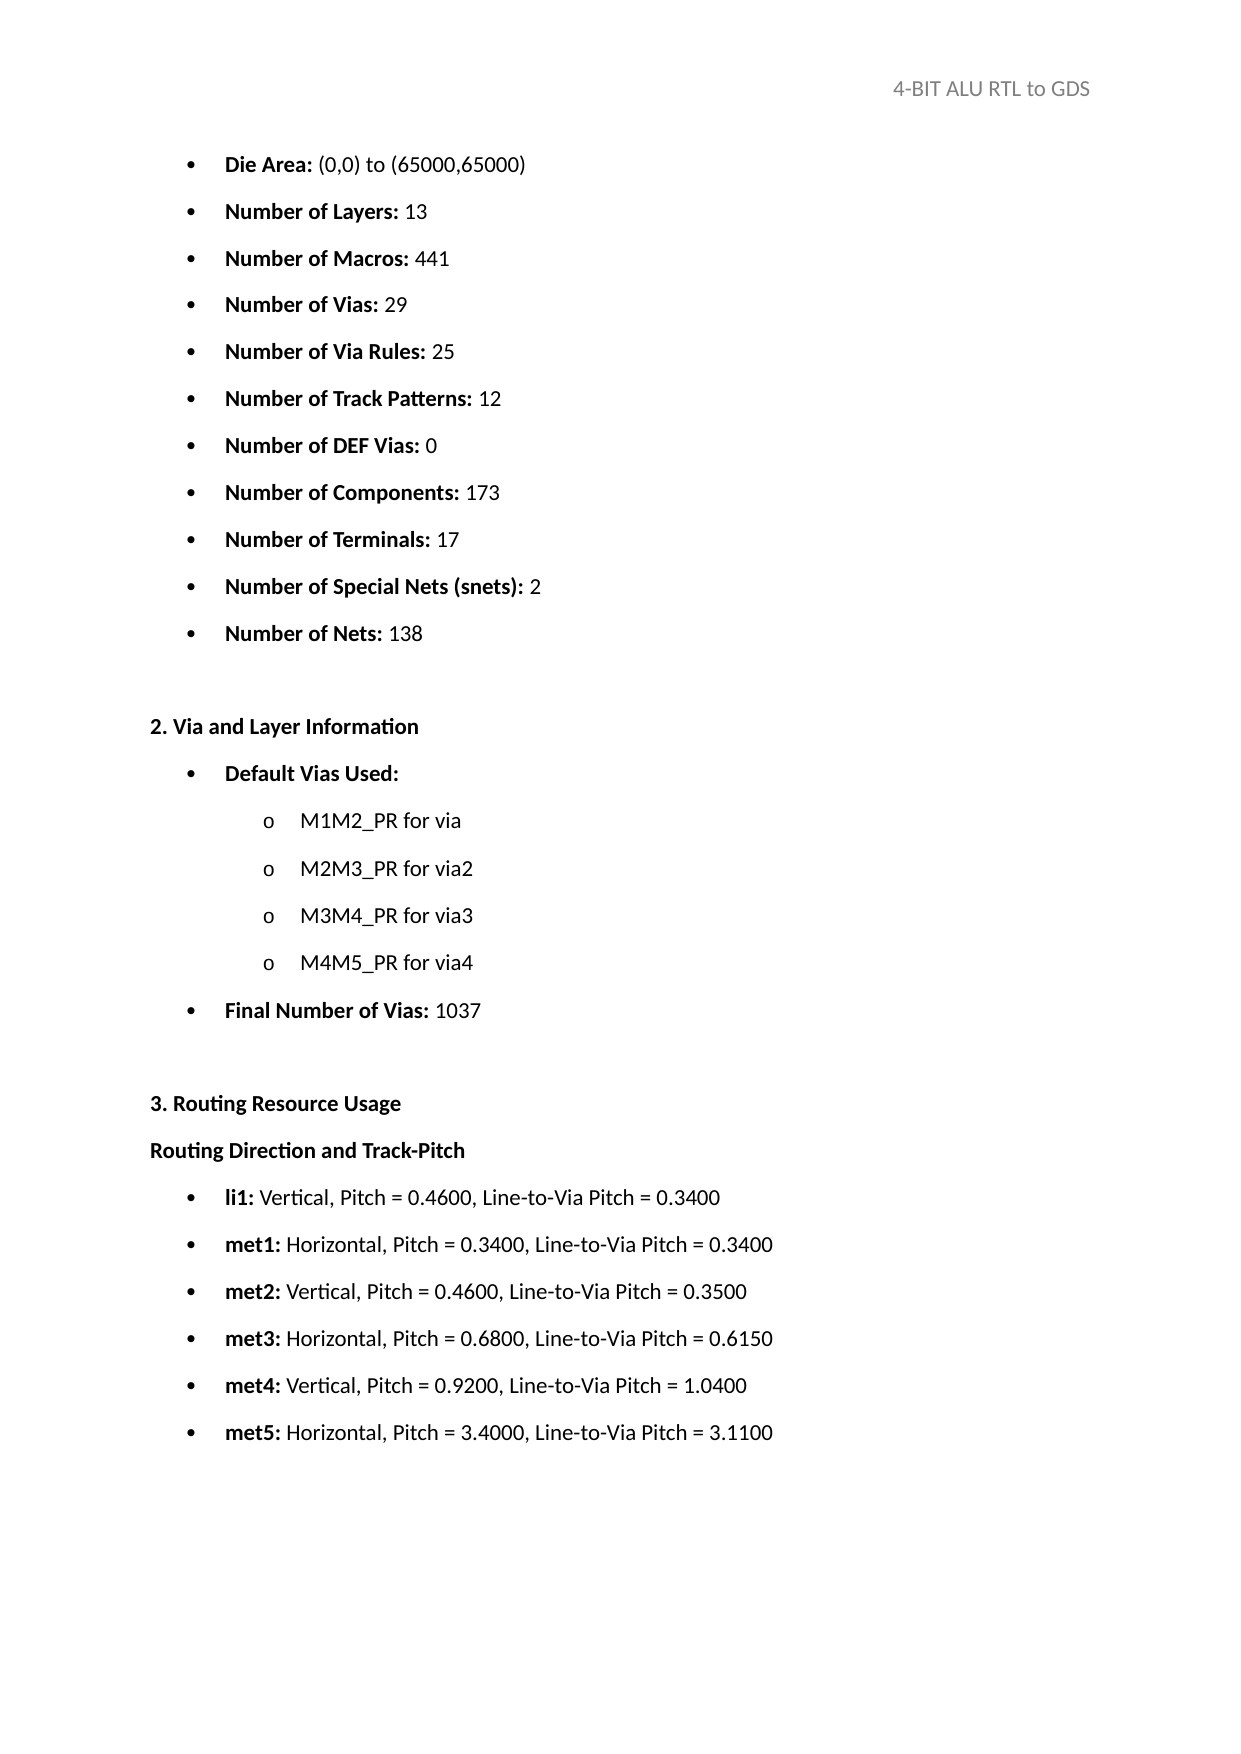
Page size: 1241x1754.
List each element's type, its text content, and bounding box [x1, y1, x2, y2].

list Number of Via Rules: 25 [187, 337, 1090, 366]
list li1: Vertical, Pitch = 0.4600, Line-to-Via Pitch = 0.3400 [187, 1183, 1090, 1211]
text Routing Direction and Track-Pitch [150, 1136, 1090, 1164]
list Number of Vias: 29 [187, 291, 1090, 319]
list Number of Terminals: 17 [187, 525, 1090, 553]
list met4: Vertical, Pitch = 0.9200, Line-to-Via Pitch = 1.0400 [187, 1371, 1090, 1399]
list Number of Macros: 441 [187, 244, 1090, 272]
list M1M2_PR for via [262, 806, 1090, 835]
list met5: Horizontal, Pitch = 3.4000, Line-to-Via Pitch = 3.1100 [187, 1418, 1090, 1446]
list Number of Special Nets (snets): 2 [187, 572, 1090, 600]
list M2M3_PR for via2 [262, 854, 1090, 882]
list Die Area: (0,0) to (65000,65000) [187, 150, 1090, 178]
list met2: Vertical, Pitch = 0.4600, Line-to-Via Pitch = 0.3500 [187, 1277, 1090, 1305]
text 3. Routing Resource Usage [150, 1089, 1090, 1118]
list M3M4_PR for via3 [262, 901, 1090, 929]
list Default Vias Used: [187, 759, 1090, 787]
list Number of DEF Vias: 0 [187, 431, 1090, 459]
list Final Number of Vias: 1037 [187, 996, 1090, 1024]
list Number of Track Patterns: 12 [187, 384, 1090, 412]
list met1: Horizontal, Pitch = 0.3400, Line-to-Via Pitch = 0.3400 [187, 1230, 1090, 1258]
list Number of Components: 173 [187, 478, 1090, 506]
list met3: Horizontal, Pitch = 0.6800, Line-to-Via Pitch = 0.6150 [187, 1324, 1090, 1352]
list Number of Nets: 138 [187, 619, 1090, 647]
list M4M5_PR for via4 [262, 948, 1090, 977]
list Number of Layers: 13 [187, 197, 1090, 225]
text 2. Via and Layer Information [150, 712, 1090, 741]
